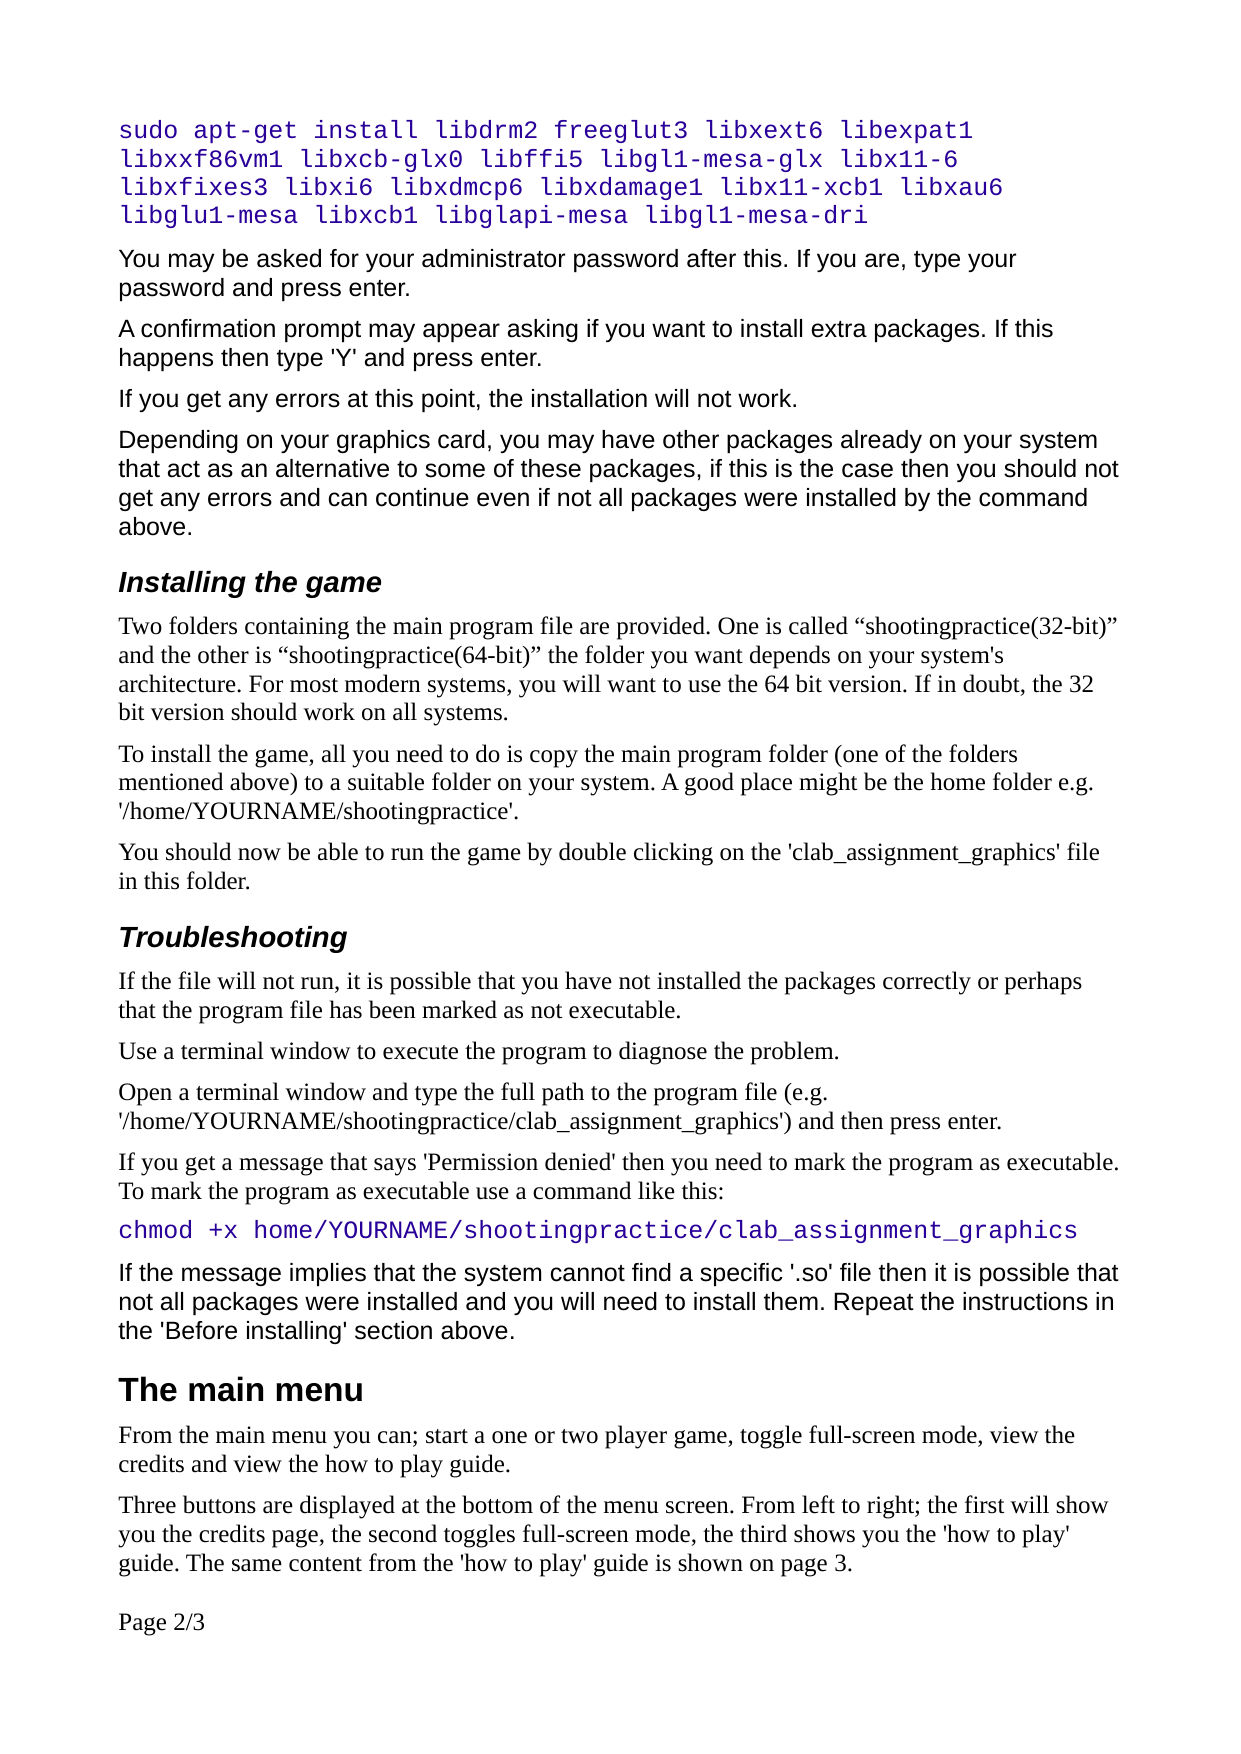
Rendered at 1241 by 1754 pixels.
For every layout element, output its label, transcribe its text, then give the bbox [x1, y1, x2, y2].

text Three buttons are displayed at the bottom of the menu screen. From left to right; the first will show you the credits page, the second toggles full-screen mode, the third shows you the 'how to play' guide. The same content from the 'how to play' guide is shown on page 3. [118, 1491, 1122, 1577]
subtitle Troubleshooting [118, 920, 1122, 953]
text Two folders containing the main program file are provided. One is called “shootingpractice(32-bit)” and the other is “shootingpractice(64-bit)” the folder you want depends on your system's architecture. For most modern systems, you will want to use the 64 bit version. If in doubt, the 32 bit version should work on all systems. [118, 611, 1122, 726]
text You should now be able to run the game by double clicking on the 'clab_assignment_graphics' file in this folder. [118, 837, 1122, 895]
text Use a terminal window to execute the program to diagnose the problem. [118, 1036, 1122, 1065]
text If the file will not run, it is possible that you have not installed the packages correctly or perhaps that the program file has been marked as not executable. [118, 966, 1122, 1023]
subtitle Installing the game [118, 565, 1122, 599]
text A confirmation prompt may appear asking if you want to install extra packages. If this happens then type 'Y' and press enter. [118, 314, 1122, 371]
text From the main menu you can; start a one or two player game, toggle full-screen mode, view the credits and view the how to play guide. [118, 1421, 1122, 1478]
text If you get a message that says 'Permission denied' then you need to mark the program as executable. To mark the program as executable use a command like this: [118, 1147, 1122, 1205]
text If the message implies that the system cannot find a specific '.so' file then it is possible that not all packages were installed and you will need to install them. Repeat the instructions in the 'Before installing' section above. [118, 1258, 1122, 1344]
text sudo apt-get install libdrm2 freeglut3 libxext6 libexpat1 libxxf86vm1 libxcb-glx0 libffi5 libgl1-mesa-glx libx11-6 libxfixes3 libxi6 libxdmcp6 libxdamage1 libx11-xcb1 libxau6 libglu1-mesa libxcb1 libglapi-mesa libgl1-mesa-dri [118, 118, 1122, 231]
text If you get any errors at this point, the installation will not work. [118, 384, 1122, 413]
subtitle The main menu [118, 1369, 1122, 1408]
text Open a terminal window and type the full path to the program file (e.g. '/home/YOURNAME/shootingpractice/clab_assignment_graphics') and then press enter. [118, 1077, 1122, 1135]
text Depending on your graphics card, you may have other packages already on your system that act as an alternative to some of these packages, if this is the case then you should not get any errors and can continue even if not all packages were installed by the command above. [118, 425, 1122, 540]
text You may be asked for your administrator password after this. If you are, type your password and press enter. [118, 244, 1122, 301]
text chmod +x home/YOURNAME/shootingpractice/clab_assignment_graphics [118, 1217, 1122, 1246]
text To install the game, all you need to do is copy the main program folder (one of the folders mentioned above) to a suitable folder on your system. A good place might be the home folder e.g. '/home/YOURNAME/shootingpractice'. [118, 739, 1122, 825]
